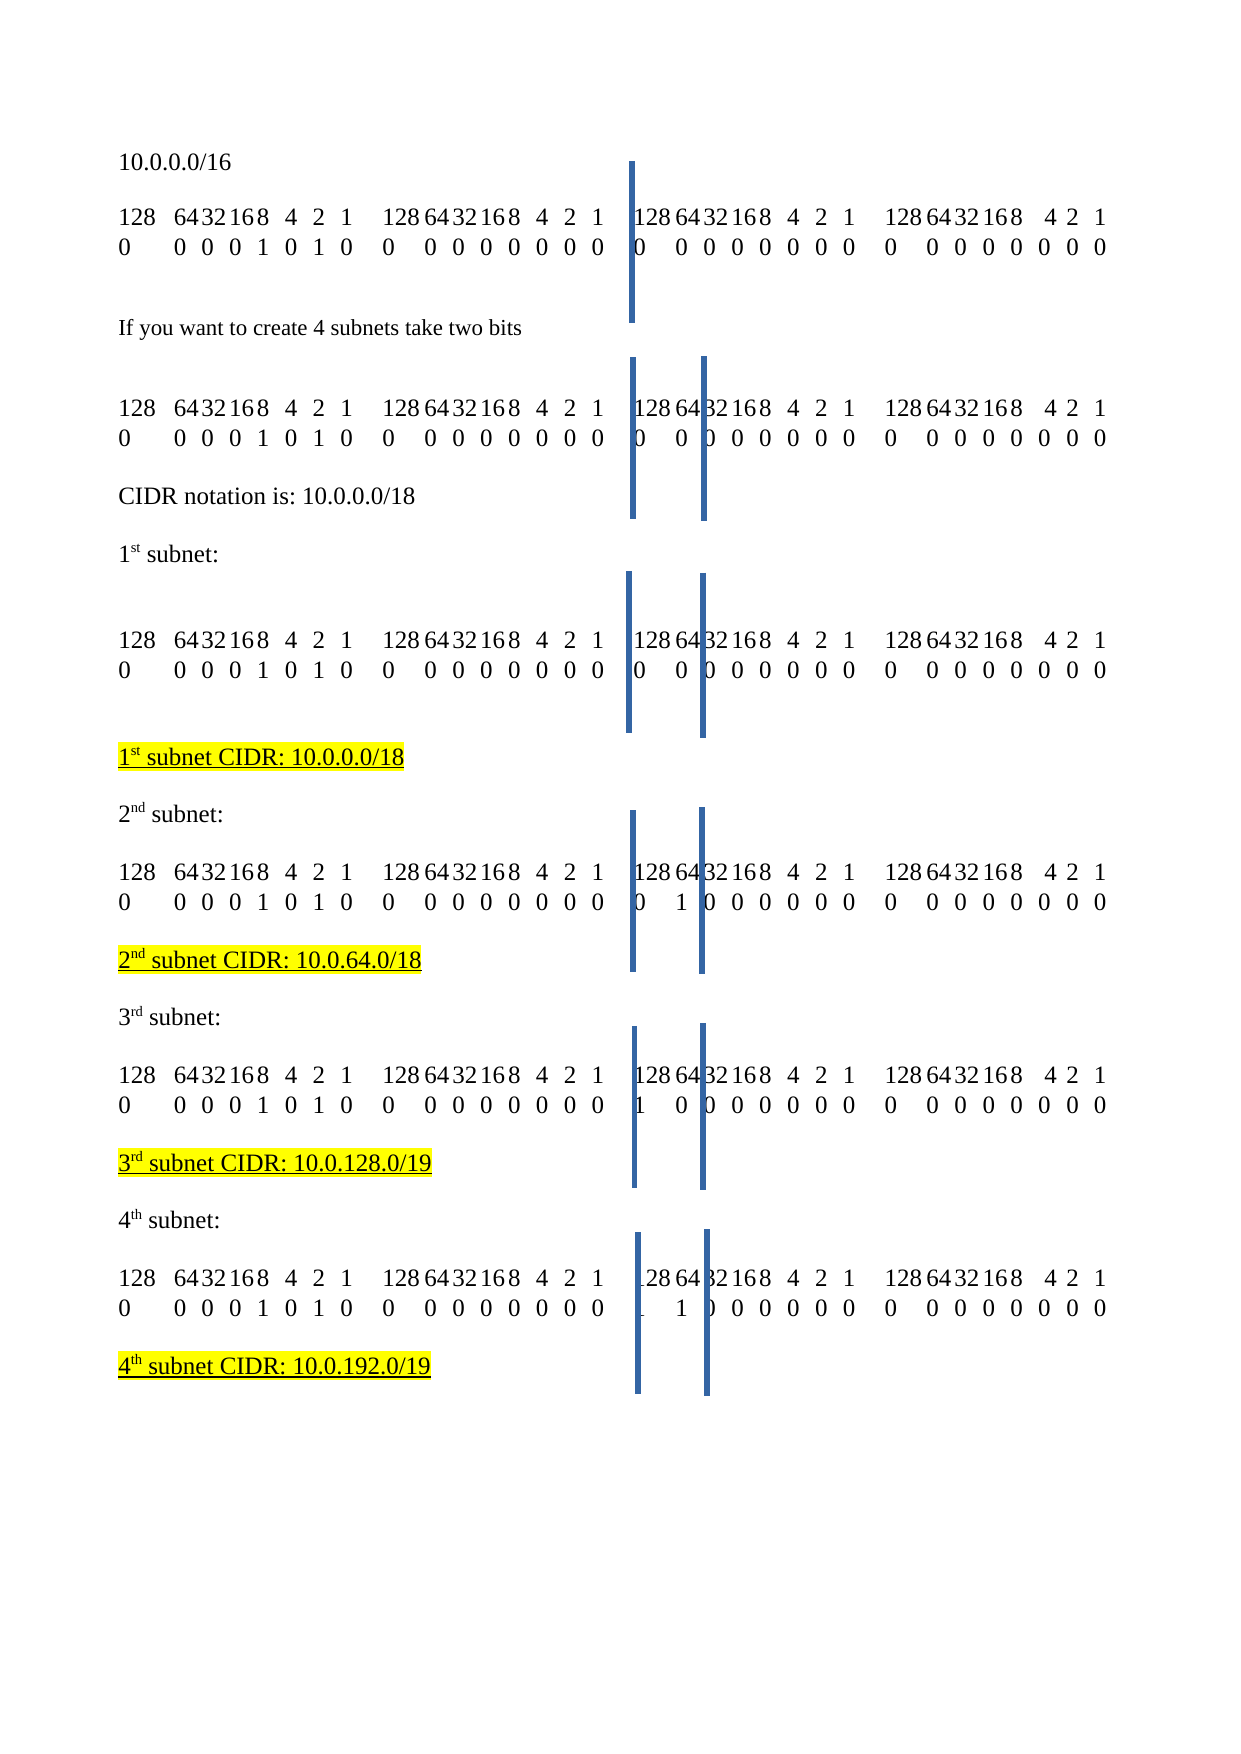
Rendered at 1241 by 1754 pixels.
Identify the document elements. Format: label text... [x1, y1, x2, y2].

table_header 128 [635, 202, 675, 232]
table_cell 0 [591, 1293, 633, 1322]
table_header 1 [843, 857, 884, 887]
table_cell 0 [536, 232, 563, 261]
table_cell 0 [1038, 887, 1066, 916]
table_cell 0 [229, 655, 257, 684]
table_cell 0 [480, 423, 508, 452]
table_cell 0 [954, 423, 982, 452]
table_header 64 [926, 1263, 954, 1293]
table_cell 0 [706, 1090, 731, 1119]
table_cell 1 [312, 655, 340, 684]
table_header 4 [536, 202, 563, 232]
table_header 4 [536, 625, 563, 655]
table_header 4 [536, 857, 563, 887]
text [636, 481, 701, 510]
table_header 128 [884, 625, 926, 655]
table_cell 0 [982, 655, 1010, 684]
table_header 4 [787, 625, 815, 655]
table_header 32 [201, 857, 229, 887]
table_header 8 [508, 1263, 536, 1293]
table_header 32 [954, 202, 982, 232]
table_cell 0 [1038, 423, 1066, 452]
table_cell 0 [954, 655, 982, 684]
table_header 32 [710, 1263, 731, 1293]
table_cell 0 [452, 887, 480, 916]
table_header 64 [675, 1060, 700, 1090]
table_header 4 [787, 857, 815, 887]
table_cell 0 [982, 232, 1010, 261]
table_cell 0 [174, 1293, 201, 1322]
table_header 1 [340, 202, 382, 232]
table_cell 1 [312, 887, 340, 916]
table_cell 0 [884, 232, 926, 261]
table_cell 0 [982, 423, 1010, 452]
table_cell 0 [340, 232, 382, 261]
table_header 8 [257, 393, 284, 423]
table_cell 0 [536, 655, 563, 684]
table_cell 0 [843, 1293, 884, 1322]
table_cell 0 [731, 232, 759, 261]
table_header 32 [707, 393, 731, 423]
table_cell 0 [884, 887, 926, 916]
table_header 128 [884, 857, 926, 887]
table_cell 0 [636, 423, 675, 452]
table_header 32 [706, 1060, 731, 1090]
table_header 4 [536, 1060, 563, 1090]
text [706, 1148, 1122, 1177]
table_header 1 [340, 625, 382, 655]
table_header 16 [480, 1263, 508, 1293]
table_header 4 [1038, 393, 1066, 423]
table_cell 0 [340, 423, 382, 452]
table_header 4 [1038, 202, 1066, 232]
table_cell 0 [731, 423, 759, 452]
table_header 8 [1010, 625, 1038, 655]
table_header 1 [843, 1060, 884, 1090]
table_cell 0 [815, 232, 843, 261]
table_cell 0 [815, 1090, 843, 1119]
table_header 32 [954, 857, 982, 887]
table_header 4 [285, 1263, 312, 1293]
table_header 8 [257, 625, 284, 655]
table_cell 0 [759, 887, 787, 916]
table_header 4 [285, 202, 312, 232]
table_cell 0 [229, 1293, 257, 1322]
table_header 4 [787, 1263, 815, 1293]
table_cell 0 [1094, 655, 1122, 684]
table_cell 0 [1094, 423, 1122, 452]
table_cell 0 [229, 887, 257, 916]
table_cell 0 [382, 1090, 424, 1119]
table_cell 0 [1066, 887, 1094, 916]
table_header 1 [843, 202, 884, 232]
table_header 1 [340, 1263, 382, 1293]
table_header 8 [257, 202, 284, 232]
table_header 1 [1094, 202, 1122, 232]
table_header 64 [926, 857, 954, 887]
table_header 64 [675, 1263, 703, 1293]
text CIDR notation is: 10.0.0.0/18 [118, 481, 630, 510]
table_cell 0 [1066, 655, 1094, 684]
table_cell 0 [1094, 887, 1122, 916]
table_header 2 [564, 857, 591, 887]
table_cell 0 [926, 887, 954, 916]
text 4th subnet: [118, 1206, 1122, 1234]
table_cell 0 [759, 655, 787, 684]
table_cell 0 [954, 887, 982, 916]
table_header 32 [954, 393, 982, 423]
text [641, 1351, 704, 1380]
table_header 8 [1010, 202, 1038, 232]
table_cell 0 [815, 655, 843, 684]
table_header 8 [257, 1263, 284, 1293]
table_header 64 [926, 393, 954, 423]
table_header 2 [815, 1060, 843, 1090]
text 3rd subnet: [118, 1002, 1122, 1031]
table_cell 0 [508, 232, 536, 261]
table_header 64 [424, 1263, 452, 1293]
table_cell 0 [508, 1090, 536, 1119]
table_header 16 [731, 857, 759, 887]
table_cell 0 [201, 232, 229, 261]
table_cell 0 [926, 1090, 954, 1119]
table_cell 0 [340, 655, 382, 684]
text 4th subnet CIDR: 10.0.192.0/19 [118, 1351, 635, 1380]
table_cell 0 [285, 232, 312, 261]
table_cell 0 [815, 887, 843, 916]
table_header 16 [229, 393, 257, 423]
table_header 1 [843, 625, 884, 655]
table_header 2 [564, 393, 591, 423]
table_cell 0 [731, 1090, 759, 1119]
text [707, 481, 1122, 510]
table_cell 0 [340, 887, 382, 916]
table_cell 0 [787, 1293, 815, 1322]
table_cell 0 [508, 887, 536, 916]
table_cell 0 [633, 655, 675, 684]
table_header 4 [285, 625, 312, 655]
table_header 2 [1066, 393, 1094, 423]
table_header 64 [675, 202, 703, 232]
table_cell 0 [382, 1293, 424, 1322]
table_cell 0 [508, 655, 536, 684]
table_header 2 [564, 1263, 591, 1293]
table_header 8 [508, 857, 536, 887]
table_cell 0 [636, 887, 675, 916]
table_header 4 [787, 393, 815, 423]
table_cell 0 [843, 887, 884, 916]
table_cell 0 [759, 1090, 787, 1119]
table_header 16 [982, 393, 1010, 423]
table_cell 0 [843, 1090, 884, 1119]
table_cell 1 [257, 1293, 284, 1322]
table_header 32 [703, 202, 731, 232]
table_header 128 [118, 625, 173, 655]
table_cell 0 [118, 1293, 173, 1322]
table_header 32 [201, 1263, 229, 1293]
table_cell 0 [1010, 1090, 1038, 1119]
table_cell 0 [480, 1090, 508, 1119]
table_cell 0 [564, 423, 591, 452]
table_header 64 [174, 1263, 201, 1293]
table_cell 0 [480, 1293, 508, 1322]
table_cell 0 [1094, 232, 1122, 261]
table_cell 0 [884, 423, 926, 452]
table_header 16 [480, 202, 508, 232]
table_header 1 [591, 1263, 633, 1293]
table_cell 0 [229, 1090, 257, 1119]
table_cell 0 [675, 232, 703, 261]
table_header 1 [843, 393, 884, 423]
table_header 2 [312, 625, 340, 655]
table_header 128 [382, 857, 424, 887]
table_cell 0 [731, 655, 759, 684]
table_cell 0 [480, 887, 508, 916]
table_header 16 [480, 857, 508, 887]
table_header 32 [705, 857, 731, 887]
table_header 8 [759, 1263, 787, 1293]
table_header 64 [174, 1060, 201, 1090]
table_header 2 [312, 1263, 340, 1293]
table_header 2 [1066, 202, 1094, 232]
table_header 128 [382, 1060, 424, 1090]
table_cell 0 [982, 1090, 1010, 1119]
table_header 8 [508, 1060, 536, 1090]
table_header 64 [424, 1060, 452, 1090]
table_cell 0 [1010, 423, 1038, 452]
table_cell 1 [641, 1293, 675, 1322]
table_cell 0 [591, 423, 630, 452]
table_cell 0 [1038, 1293, 1066, 1322]
table_cell 0 [340, 1090, 382, 1119]
table_header 64 [174, 393, 201, 423]
table_header 1 [1094, 1263, 1122, 1293]
table_header 32 [954, 625, 982, 655]
table_cell 0 [285, 1293, 312, 1322]
text If you want to create 4 subnets take two bits [118, 314, 1122, 340]
table_header 16 [982, 625, 1010, 655]
table_header 32 [452, 857, 480, 887]
table_header 128 [884, 1060, 926, 1090]
table_header 128 [118, 1060, 173, 1090]
table_cell 1 [257, 887, 284, 916]
table_header 16 [229, 202, 257, 232]
table_header 8 [257, 857, 284, 887]
table_header 2 [312, 1060, 340, 1090]
table_header 128 [636, 393, 675, 423]
table_cell 0 [759, 232, 787, 261]
table_cell 0 [174, 423, 201, 452]
table_cell 0 [731, 1293, 759, 1322]
table_cell 0 [843, 423, 884, 452]
table_cell 0 [564, 655, 591, 684]
table_header 128 [884, 393, 926, 423]
table_header 32 [452, 393, 480, 423]
table_header 32 [452, 202, 480, 232]
table_header 64 [675, 857, 699, 887]
text 3rd subnet CIDR: 10.0.128.0/19 [118, 1148, 632, 1177]
table_header 2 [312, 202, 340, 232]
table_header 128 [884, 202, 926, 232]
table_cell 1 [257, 423, 284, 452]
table_cell 0 [480, 655, 508, 684]
table_cell 0 [382, 232, 424, 261]
table_header 2 [312, 857, 340, 887]
table_header 4 [285, 857, 312, 887]
table_header 8 [508, 625, 536, 655]
table_header 4 [1038, 1263, 1066, 1293]
table_cell 0 [118, 655, 173, 684]
table_cell 0 [731, 887, 759, 916]
table_header 128 [118, 857, 173, 887]
table_cell 0 [174, 1090, 201, 1119]
table_cell 0 [787, 887, 815, 916]
table_cell 0 [635, 232, 675, 261]
table_header 128 [118, 202, 173, 232]
table_header 2 [1066, 1060, 1094, 1090]
table_cell 0 [591, 232, 629, 261]
table_header 16 [229, 1060, 257, 1090]
table_cell 0 [382, 423, 424, 452]
table_cell 0 [954, 232, 982, 261]
table_cell 0 [382, 655, 424, 684]
table_header 64 [926, 1060, 954, 1090]
table_header 128 [118, 1263, 173, 1293]
table_header 16 [731, 202, 759, 232]
table_cell 0 [508, 1293, 536, 1322]
table_cell 0 [174, 655, 201, 684]
table_header 1 [591, 202, 629, 232]
table_cell 1 [312, 1293, 340, 1322]
table_header 16 [229, 857, 257, 887]
table_header 64 [675, 393, 701, 423]
table_cell 0 [884, 655, 926, 684]
table_cell 0 [424, 232, 452, 261]
table_cell 0 [706, 655, 731, 684]
table_header 16 [731, 393, 759, 423]
table_header 128 [884, 1263, 926, 1293]
table_cell 0 [884, 1090, 926, 1119]
table_header 8 [1010, 857, 1038, 887]
table_header 8 [759, 625, 787, 655]
table_header 8 [759, 202, 787, 232]
table_header 16 [982, 1060, 1010, 1090]
table_header 32 [954, 1060, 982, 1090]
table_cell 0 [954, 1090, 982, 1119]
table_header 16 [480, 393, 508, 423]
table_cell 0 [1066, 232, 1094, 261]
table_cell 1 [257, 232, 284, 261]
table_header 16 [731, 1060, 759, 1090]
table_cell 0 [201, 1090, 229, 1119]
table_header 64 [926, 625, 954, 655]
table_cell 0 [1066, 1293, 1094, 1322]
table_cell 0 [759, 423, 787, 452]
table_header 8 [508, 202, 536, 232]
table_header 2 [815, 1263, 843, 1293]
table_cell 0 [1010, 232, 1038, 261]
table_header 8 [1010, 1263, 1038, 1293]
table_header 32 [201, 1060, 229, 1090]
table_header 32 [452, 625, 480, 655]
table_header 64 [174, 857, 201, 887]
table_cell 1 [675, 1293, 703, 1322]
table_header 8 [257, 1060, 284, 1090]
table_cell 0 [424, 1293, 452, 1322]
table_cell 0 [424, 1090, 452, 1119]
table_cell 0 [564, 232, 591, 261]
table_header 4 [536, 393, 563, 423]
text [637, 1148, 700, 1177]
table_header 64 [424, 625, 452, 655]
text 2nd subnet CIDR: 10.0.64.0/18 [118, 945, 699, 974]
table_cell 0 [118, 1090, 173, 1119]
table_cell 0 [424, 655, 452, 684]
table_header 16 [731, 625, 759, 655]
table_cell 0 [1038, 1090, 1066, 1119]
table_header 2 [564, 625, 591, 655]
table_cell 0 [1094, 1293, 1122, 1322]
table_header 8 [759, 393, 787, 423]
table_header 1 [591, 857, 630, 887]
table_header 4 [536, 1263, 563, 1293]
table_header 16 [229, 1263, 257, 1293]
table_cell 0 [174, 232, 201, 261]
table_cell 0 [452, 655, 480, 684]
table_cell 0 [787, 655, 815, 684]
table_header 4 [1038, 1060, 1066, 1090]
table_header 2 [1066, 1263, 1094, 1293]
table_cell 0 [705, 887, 731, 916]
table_cell 0 [1010, 887, 1038, 916]
table_header 16 [982, 202, 1010, 232]
table_header 4 [787, 1060, 815, 1090]
table_cell 0 [285, 1090, 312, 1119]
table_header 128 [118, 393, 173, 423]
table_header 2 [815, 857, 843, 887]
table_header 128 [382, 202, 424, 232]
table_cell 1 [312, 423, 340, 452]
table_header 2 [815, 625, 843, 655]
table_cell 0 [229, 232, 257, 261]
table_cell 1 [312, 232, 340, 261]
table_cell 0 [707, 423, 731, 452]
table_cell 0 [118, 232, 173, 261]
table_cell 0 [564, 887, 591, 916]
table_cell 0 [884, 1293, 926, 1322]
table_cell 0 [508, 423, 536, 452]
table_cell 0 [536, 1293, 563, 1322]
table_cell 0 [536, 1090, 563, 1119]
table_header 1 [340, 393, 382, 423]
table_cell 0 [536, 887, 563, 916]
table_cell 0 [201, 887, 229, 916]
table_cell 0 [118, 887, 173, 916]
text 1st subnet CIDR: 10.0.0.0/18 [118, 742, 1122, 771]
table_header 128 [382, 625, 424, 655]
table_header 4 [1038, 857, 1066, 887]
table_cell 0 [452, 232, 480, 261]
table_cell 0 [174, 887, 201, 916]
table_cell 0 [285, 887, 312, 916]
table_cell 0 [787, 1090, 815, 1119]
table_header 1 [843, 1263, 884, 1293]
table_header 1 [591, 1060, 632, 1090]
table_cell 0 [1010, 1293, 1038, 1322]
table_cell 0 [787, 232, 815, 261]
table_header 4 [1038, 625, 1066, 655]
table_header 4 [787, 202, 815, 232]
table_cell 0 [843, 232, 884, 261]
table_cell 1 [257, 655, 284, 684]
table_header 128 [637, 1060, 675, 1090]
table_cell 0 [340, 1293, 382, 1322]
table_cell 1 [312, 1090, 340, 1119]
table_cell 0 [591, 655, 626, 684]
table_header 16 [229, 625, 257, 655]
table_header 64 [675, 625, 700, 655]
table_header 4 [285, 1060, 312, 1090]
table_cell 0 [815, 423, 843, 452]
table_cell 0 [926, 232, 954, 261]
table_cell 0 [926, 423, 954, 452]
table_cell 0 [229, 423, 257, 452]
table_cell 0 [1038, 655, 1066, 684]
table_header 2 [1066, 857, 1094, 887]
table_cell 0 [1066, 1090, 1094, 1119]
table_cell 0 [675, 423, 701, 452]
table_header 32 [954, 1263, 982, 1293]
table_cell 0 [926, 655, 954, 684]
table_header 64 [174, 202, 201, 232]
table_cell 0 [452, 423, 480, 452]
table_cell 0 [201, 423, 229, 452]
table_cell 0 [787, 423, 815, 452]
text [710, 1351, 1122, 1380]
table_header 4 [285, 393, 312, 423]
table_header 128 [641, 1263, 675, 1293]
table_header 64 [926, 202, 954, 232]
table_header 1 [340, 857, 382, 887]
table_header 64 [424, 202, 452, 232]
table_header 8 [759, 857, 787, 887]
table_cell 0 [759, 1293, 787, 1322]
table_header 32 [201, 393, 229, 423]
table_header 128 [382, 1263, 424, 1293]
table_header 32 [706, 625, 731, 655]
table_cell 0 [285, 655, 312, 684]
text 2nd subnet: [118, 799, 1122, 828]
table_header 128 [382, 393, 424, 423]
table_header 1 [340, 1060, 382, 1090]
table_header 2 [815, 202, 843, 232]
table_header 64 [424, 393, 452, 423]
table_header 8 [508, 393, 536, 423]
table_cell 0 [1038, 232, 1066, 261]
table_header 16 [982, 1263, 1010, 1293]
table_cell 1 [675, 887, 699, 916]
table_header 8 [1010, 393, 1038, 423]
table_cell 0 [564, 1090, 591, 1119]
table_cell 0 [201, 1293, 229, 1322]
table_header 16 [480, 1060, 508, 1090]
table_cell 0 [926, 1293, 954, 1322]
table_header 128 [636, 857, 675, 887]
table_cell 0 [843, 655, 884, 684]
table_header 8 [1010, 1060, 1038, 1090]
table_cell 0 [1094, 1090, 1122, 1119]
table_cell 0 [982, 1293, 1010, 1322]
table_header 32 [452, 1263, 480, 1293]
table_header 1 [591, 393, 630, 423]
table_cell 0 [201, 655, 229, 684]
table_cell 0 [1066, 423, 1094, 452]
table_cell 0 [675, 1090, 700, 1119]
text 10.0.0.0/16 [118, 147, 1122, 176]
text 1st subnet: [118, 539, 1122, 567]
table_cell 0 [675, 655, 700, 684]
table_header 1 [1094, 625, 1122, 655]
table_header 1 [1094, 393, 1122, 423]
table_cell 0 [954, 1293, 982, 1322]
table_cell 0 [564, 1293, 591, 1322]
table_header 2 [564, 1060, 591, 1090]
table_cell 0 [424, 423, 452, 452]
text [705, 945, 1122, 974]
table_header 128 [633, 625, 675, 655]
table_cell 0 [452, 1293, 480, 1322]
table_cell 0 [424, 887, 452, 916]
table_cell 0 [703, 232, 731, 261]
table_cell 1 [257, 1090, 284, 1119]
table_cell 0 [982, 887, 1010, 916]
table_cell 0 [815, 1293, 843, 1322]
table_header 2 [815, 393, 843, 423]
table_cell 0 [480, 232, 508, 261]
table_cell 0 [382, 887, 424, 916]
table_header 2 [564, 202, 591, 232]
table_header 16 [731, 1263, 759, 1293]
table_header 32 [201, 625, 229, 655]
table_header 64 [424, 857, 452, 887]
table_cell 0 [536, 423, 563, 452]
table_header 32 [201, 202, 229, 232]
table_header 32 [452, 1060, 480, 1090]
table_header 64 [174, 625, 201, 655]
table_header 16 [982, 857, 1010, 887]
table_header 2 [312, 393, 340, 423]
table_header 1 [591, 625, 626, 655]
table_cell 0 [285, 423, 312, 452]
table_cell 0 [710, 1293, 731, 1322]
table_header 8 [759, 1060, 787, 1090]
table_header 2 [1066, 625, 1094, 655]
table_header 16 [480, 625, 508, 655]
table_cell 1 [637, 1090, 675, 1119]
table_cell 0 [1010, 655, 1038, 684]
table_header 1 [1094, 1060, 1122, 1090]
table_cell 0 [452, 1090, 480, 1119]
table_cell 0 [118, 423, 173, 452]
table_header 1 [1094, 857, 1122, 887]
table_cell 0 [591, 1090, 632, 1119]
table_cell 0 [591, 887, 630, 916]
